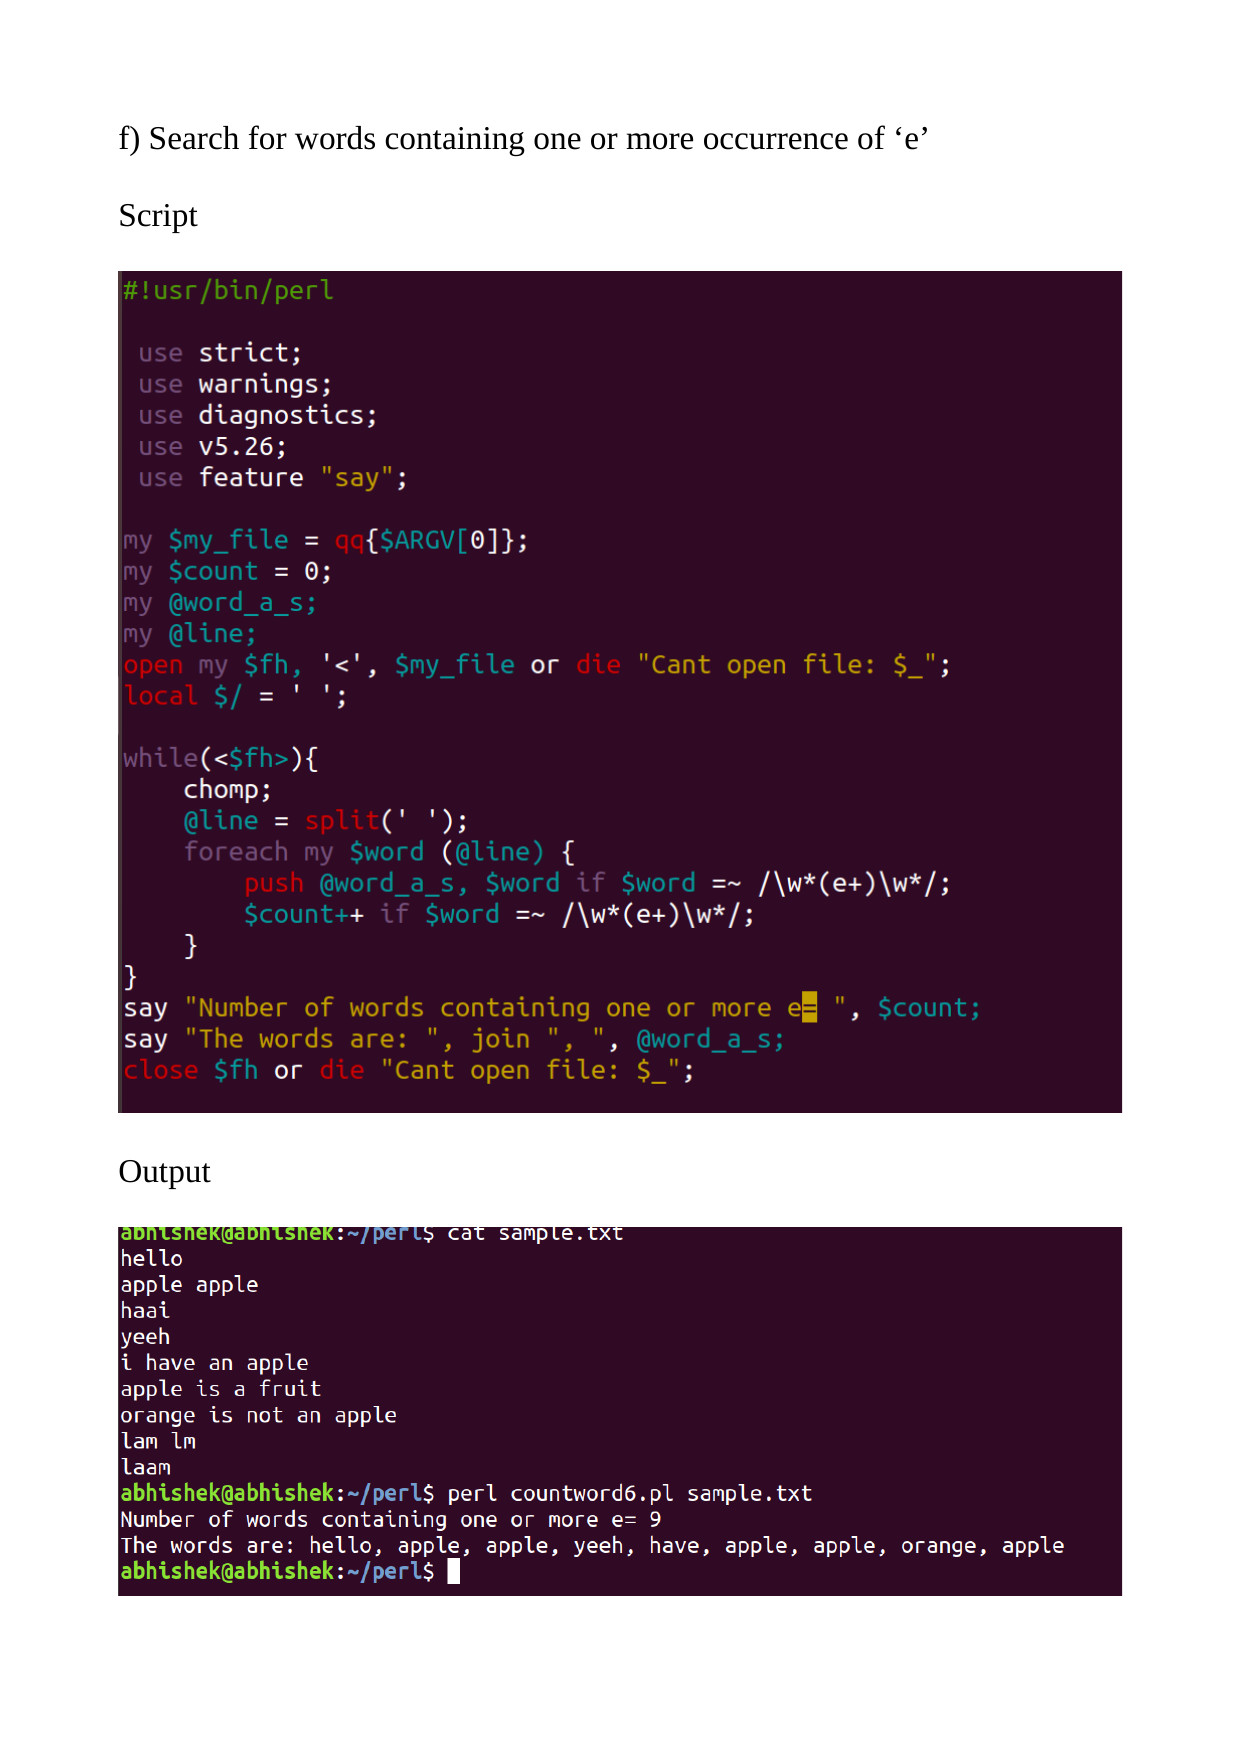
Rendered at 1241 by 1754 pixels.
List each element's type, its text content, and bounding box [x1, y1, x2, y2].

text f) Search for words containing one or more occurrence of ‘e’ [118, 118, 1122, 156]
text Script [118, 195, 1122, 233]
picture [118, 271, 1123, 1113]
picture [118, 1227, 1123, 1596]
text Output [118, 1151, 1122, 1189]
